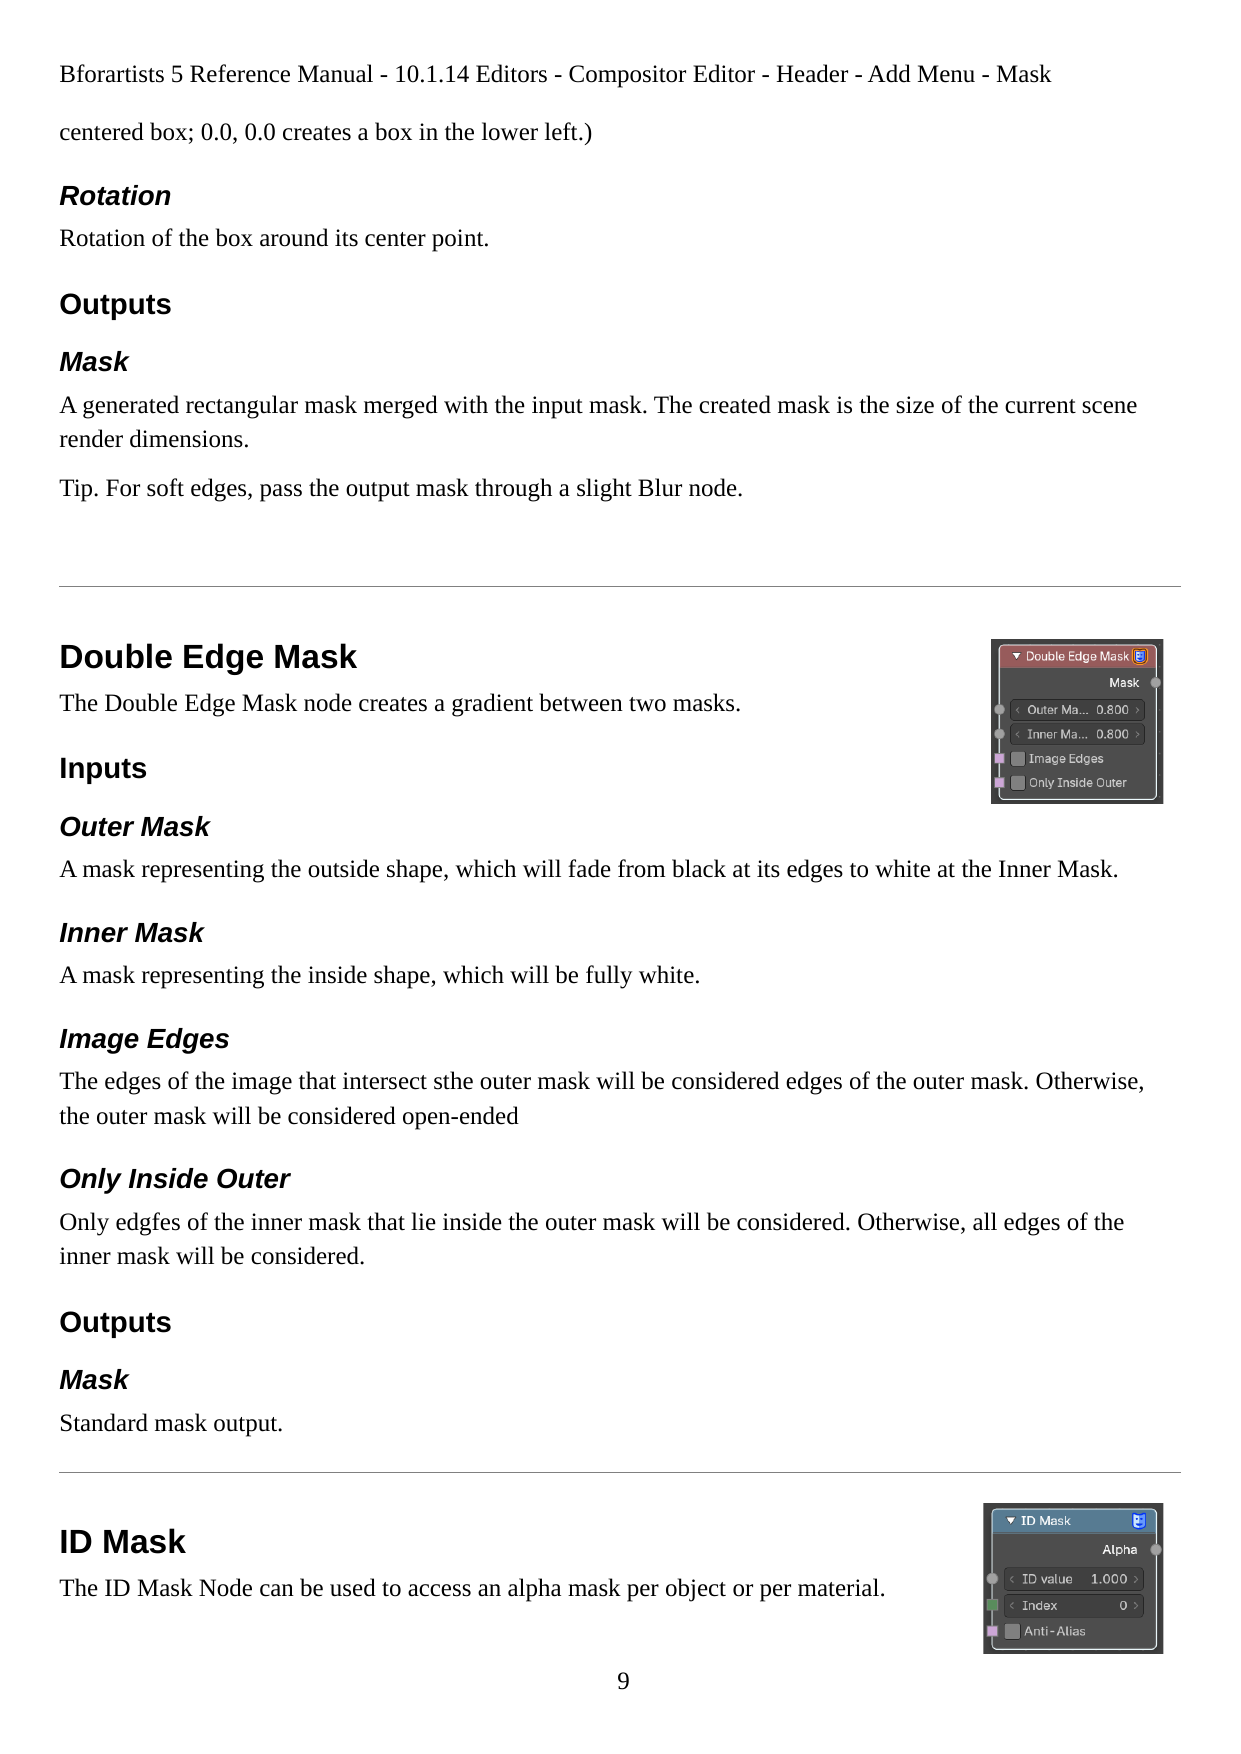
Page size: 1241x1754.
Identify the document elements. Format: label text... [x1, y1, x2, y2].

subtitle Rotation [59, 179, 1181, 211]
text Standard mask output. [59, 1408, 1181, 1437]
subtitle [1164, 1522, 1181, 1561]
text The Double Edge Mask node creates a gradient between two masks. [59, 688, 991, 717]
picture [991, 639, 1164, 804]
text The ID Mask Node can be used to access an alpha mask per object or per material. [59, 1573, 983, 1602]
subtitle ID Mask [59, 1522, 983, 1561]
subtitle Outputs [59, 1305, 1181, 1339]
subtitle Only Inside Outer [59, 1162, 1181, 1194]
subtitle Inputs [59, 751, 991, 785]
text Only edgfes of the inner mask that lie inside the outer mask will be considered. Otherwise, all edges of the inner mask will be considered. [59, 1207, 1181, 1270]
subtitle Outputs [59, 287, 1181, 321]
text A mask representing the inside shape, which will be fully white. [59, 961, 1181, 989]
subtitle Image Edges [59, 1022, 1181, 1054]
subtitle Double Edge Mask [59, 637, 1181, 675]
text Rotation of the box around its center point. [59, 223, 1181, 252]
subtitle Mask [59, 346, 1181, 377]
picture [983, 1503, 1164, 1654]
text A mask representing the outside shape, which will fade from black at its edges to white at the Inner Mask. [59, 854, 1181, 883]
subtitle Inner Mask [59, 916, 1181, 948]
text A generated rectangular mask merged with the input mask. The created mask is the size of the current scene render dimensions. [59, 390, 1181, 453]
subtitle Mask [59, 1364, 1181, 1396]
text The edges of the image that intersect sthe outer mask will be considered edges of the outer mask. Otherwise, the outer mask will be considered open-ended [59, 1066, 1181, 1130]
text centered box; 0.0, 0.0 creates a box in the lower left.) [59, 117, 1181, 146]
subtitle Outer Mask [59, 810, 1181, 842]
subtitle [1164, 751, 1181, 785]
text Tip. For soft edges, pass the output mask through a slight Blur node. [59, 473, 1181, 502]
